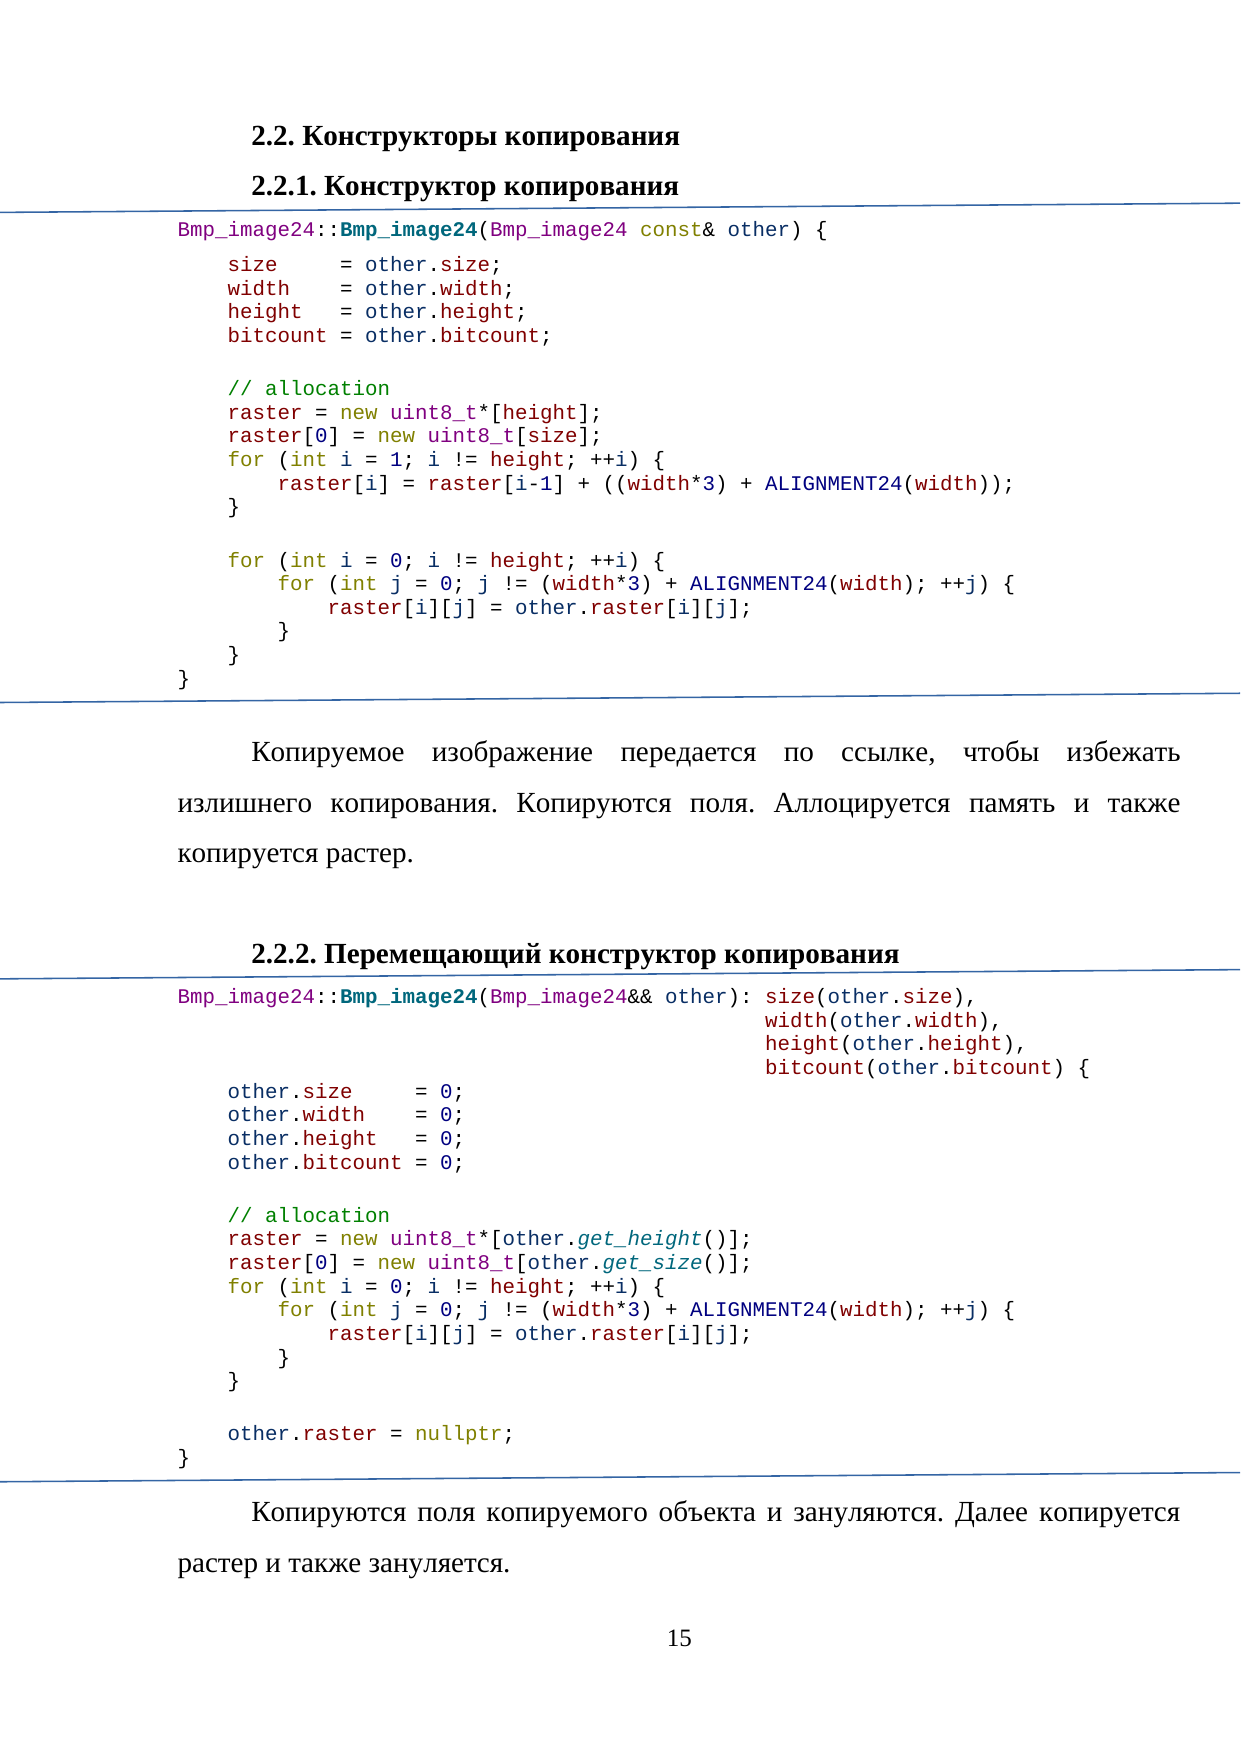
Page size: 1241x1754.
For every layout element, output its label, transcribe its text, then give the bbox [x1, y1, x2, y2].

text Копируемое изображение передается по ссылке, чтобы избежать излишнего копирования. Копируются поля. Аллоцируется память и также копируется растер. [177, 734, 1181, 869]
text raster[i][j] = other.raster[i][j]; [177, 597, 1181, 621]
text for (int i = 0; i != height; ++i) { [177, 549, 1181, 573]
text 2.2.2. Перемещающий конструктор копирования [177, 936, 1181, 969]
text for (int j = 0; j != (width*3) + ALIGNMENT24(width); ++j) { [177, 573, 1181, 597]
text // allocation [177, 378, 1181, 402]
text for (int i = 0; i != height; ++i) { [177, 1276, 1181, 1299]
text height(other.height), [177, 1033, 1181, 1057]
text other.raster = nullptr; [177, 1423, 1181, 1447]
text raster = new uint8_t*[other.get_height()]; [177, 1228, 1181, 1252]
text } [177, 644, 1181, 668]
text raster[0] = new uint8_t[other.get_size()]; [177, 1252, 1181, 1276]
text width = other.width; [177, 278, 1181, 301]
text other.height = 0; [177, 1128, 1181, 1152]
text Копируются поля копируемого объекта и зануляются. Далее копируется растер и также зануляется. [177, 1494, 1181, 1578]
text width(other.width), [177, 1010, 1181, 1033]
text } [177, 668, 1181, 691]
text Bmp_image24::Bmp_image24(Bmp_image24&& other): size(other.size), [177, 986, 1181, 1010]
text other.width = 0; [177, 1104, 1181, 1128]
text // allocation [177, 1205, 1181, 1228]
text other.size = 0; [177, 1081, 1181, 1104]
text } [177, 621, 1181, 644]
text 2.2. Конструкторы копирования [177, 118, 1181, 152]
text raster = new uint8_t*[height]; [177, 402, 1181, 426]
text 2.2.1. Конструктор копирования [177, 168, 1181, 202]
text raster[i] = raster[i-1] + ((width*3) + ALIGNMENT24(width)); [177, 473, 1181, 496]
text bitcount = other.bitcount; [177, 325, 1181, 349]
text other.bitcount = 0; [177, 1152, 1181, 1175]
text } [177, 1370, 1181, 1394]
text size = other.size; [177, 254, 1181, 278]
text } [177, 496, 1181, 520]
text bitcount(other.bitcount) { [177, 1057, 1181, 1081]
text } [177, 1447, 1181, 1471]
text raster[i][j] = other.raster[i][j]; [177, 1323, 1181, 1347]
text for (int j = 0; j != (width*3) + ALIGNMENT24(width); ++j) { [177, 1299, 1181, 1323]
text Bmp_image24::Bmp_image24(Bmp_image24 const& other) { [177, 219, 1181, 242]
text for (int i = 1; i != height; ++i) { [177, 449, 1181, 473]
text height = other.height; [177, 301, 1181, 325]
text } [177, 1347, 1181, 1370]
text raster[0] = new uint8_t[size]; [177, 426, 1181, 449]
